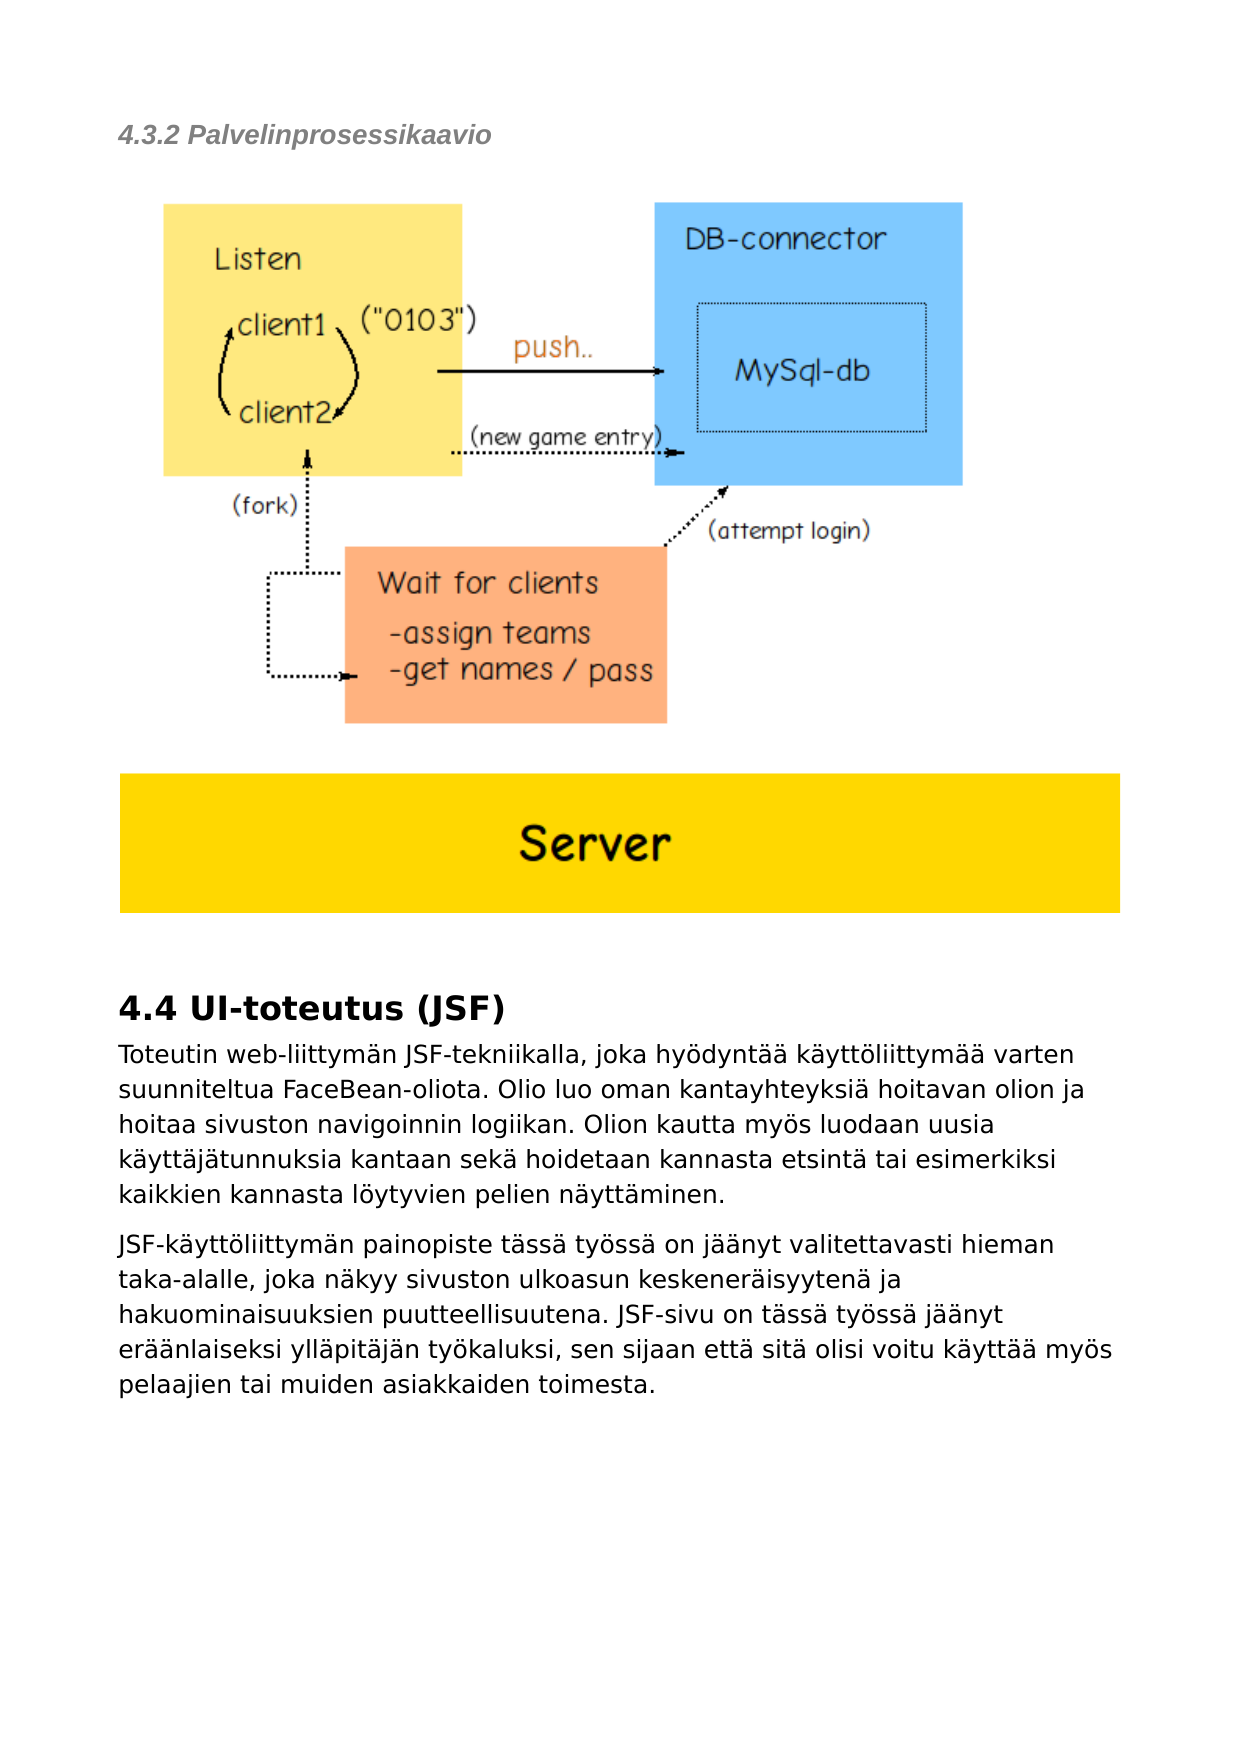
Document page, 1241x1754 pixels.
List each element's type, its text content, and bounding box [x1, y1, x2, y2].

subtitle 4.3.2 Palvelinprosessikaavio [118, 118, 1122, 150]
text JSF-käyttöliittymän painopiste tässä työssä on jäänyt valitettavasti hieman taka-alalle, joka näkyy sivuston ulkoasun keskeneräisyytenä ja hakuominaisuuksien puutteellisuutena. JSF-sivu on tässä työssä jäänyt eräänlaiseksi ylläpitäjän työkaluksi, sen sijaan että sitä olisi voitu käyttää myös pelaajien tai muiden asiakkaiden toimesta. [118, 1230, 1122, 1399]
picture [120, 162, 1121, 913]
text Toteutin web-liittymän JSF-tekniikalla, joka hyödyntää käyttöliittymää varten suunniteltua FaceBean-oliota. Olio luo oman kantayhteyksiä hoitavan olion ja hoitaa sivuston navigoinnin logiikan. Olion kautta myös luodaan uusia käyttäjätunnuksia kantaan sekä hoidetaan kannasta etsintä tai esimerkiksi kaikkien kannasta löytyvien pelien näyttäminen. [118, 1040, 1122, 1209]
subtitle 4.4 UI-toteutus (JSF) [118, 989, 1122, 1028]
